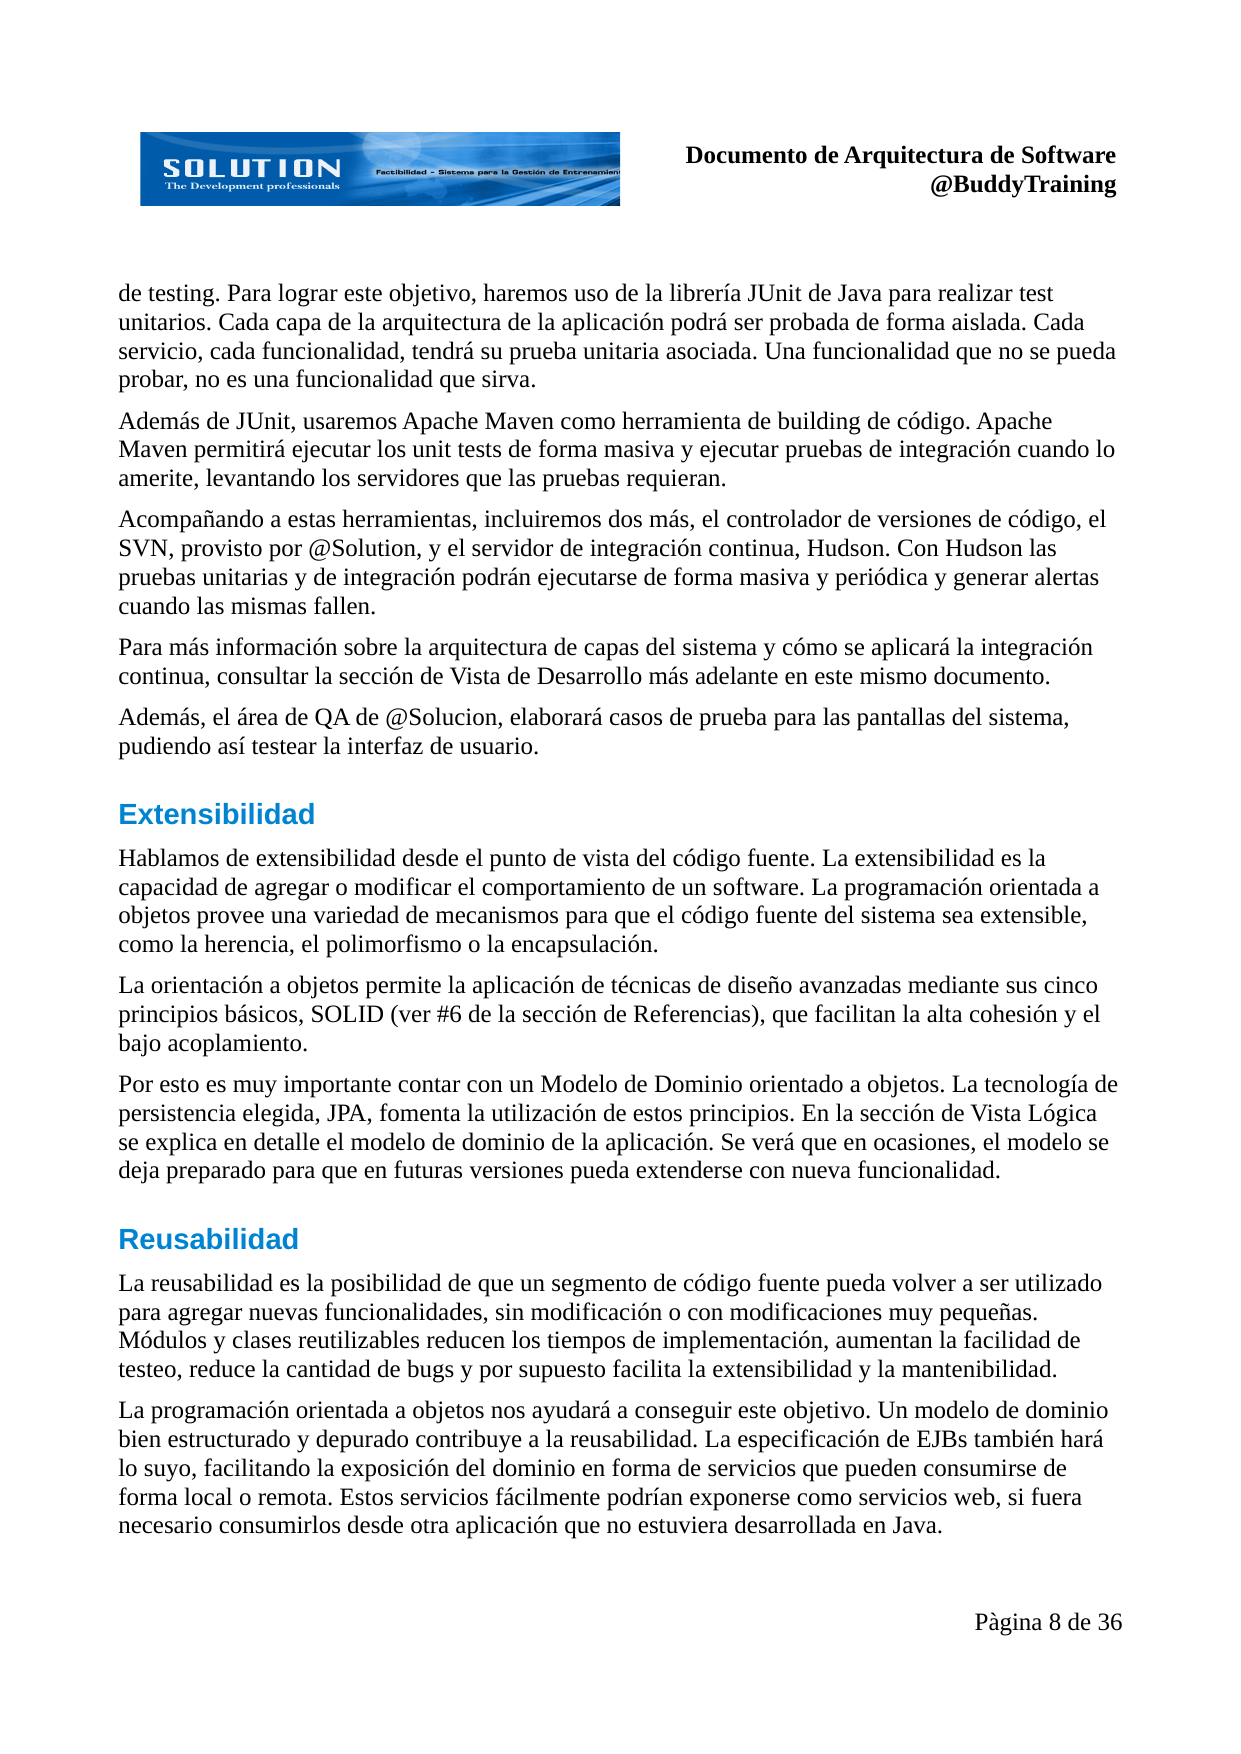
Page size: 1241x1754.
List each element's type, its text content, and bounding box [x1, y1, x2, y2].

picture [140, 132, 621, 206]
text Por esto es muy importante contar con un Modelo de Dominio orientado a objetos. La tecnología de persistencia elegida, JPA, fomenta la utilización de estos principios. En la sección de Vista Lógica se explica en detalle el modelo de dominio de la aplicación. Se verá que en ocasiones, el modelo se deja preparado para que en futuras versiones pueda extenderse con nueva funcionalidad. [118, 1069, 1122, 1184]
text de testing. Para lograr este objetivo, haremos uso de la librería JUnit de Java para realizar test unitarios. Cada capa de la arquitectura de la aplicación podrá ser probada de forma aislada. Cada servicio, cada funcionalidad, tendrá su prueba unitaria asociada. Una funcionalidad que no se pueda probar, no es una funcionalidad que sirva. [118, 278, 1122, 393]
text Además, el área de QA de @Solucion, elaborará casos de prueba para las pantallas del sistema, pudiendo así testear la interfaz de usuario. [118, 702, 1122, 759]
text Para más información sobre la arquitectura de capas del sistema y cómo se aplicará la integración continua, consultar la sección de Vista de Desarrollo más adelante en este mismo documento. [118, 632, 1122, 689]
text Acompañando a estas herramientas, incluiremos dos más, el controlador de versiones de código, el SVN, provisto por @Solution, y el servidor de integración continua, Hudson. Con Hudson las pruebas unitarias y de integración podrán ejecutarse de forma masiva y periódica y generar alertas cuando las mismas fallen. [118, 504, 1122, 619]
text Hablamos de extensibilidad desde el punto de vista del código fuente. La extensibilidad es la capacidad de agregar o modificar el comportamiento de un software. La programación orientada a objetos provee una variedad de mecanismos para que el código fuente del sistema sea extensible, como la herencia, el polimorfismo o la encapsulación. [118, 843, 1122, 958]
text Además de JUnit, usaremos Apache Maven como herramienta de building de código. Apache Maven permitirá ejecutar los unit tests de forma masiva y ejecutar pruebas de integración cuando lo amerite, levantando los servidores que las pruebas requieran. [118, 406, 1122, 492]
text La reusabilidad es la posibilidad de que un segmento de código fuente pueda volver a ser utilizado para agregar nuevas funcionalidades, sin modificación o con modificaciones muy pequeñas. Módulos y clases reutilizables reducen los tiempos de implementación, aumentan la facilidad de testeo, reduce la cantidad de bugs y por supuesto facilita la extensibilidad y la mantenibilidad. [118, 1268, 1122, 1383]
text La orientación a objetos permite la aplicación de técnicas de diseño avanzadas mediante sus cinco principios básicos, SOLID (ver #6 de la sección de Referencias), que facilitan la alta cohesión y el bajo acoplamiento. [118, 971, 1122, 1057]
subtitle Extensibilidad [118, 797, 1122, 831]
text La programación orientada a objetos nos ayudará a conseguir este objetivo. Un modelo de dominio bien estructurado y depurado contribuye a la reusabilidad. La especificación de EJBs también hará lo suyo, facilitando la exposición del dominio en forma de servicios que pueden consumirse de forma local o remota. Estos servicios fácilmente podrían exponerse como servicios web, si fuera necesario consumirlos desde otra aplicación que no estuviera desarrollada en Java. [118, 1395, 1122, 1539]
subtitle Reusabilidad [118, 1222, 1122, 1255]
